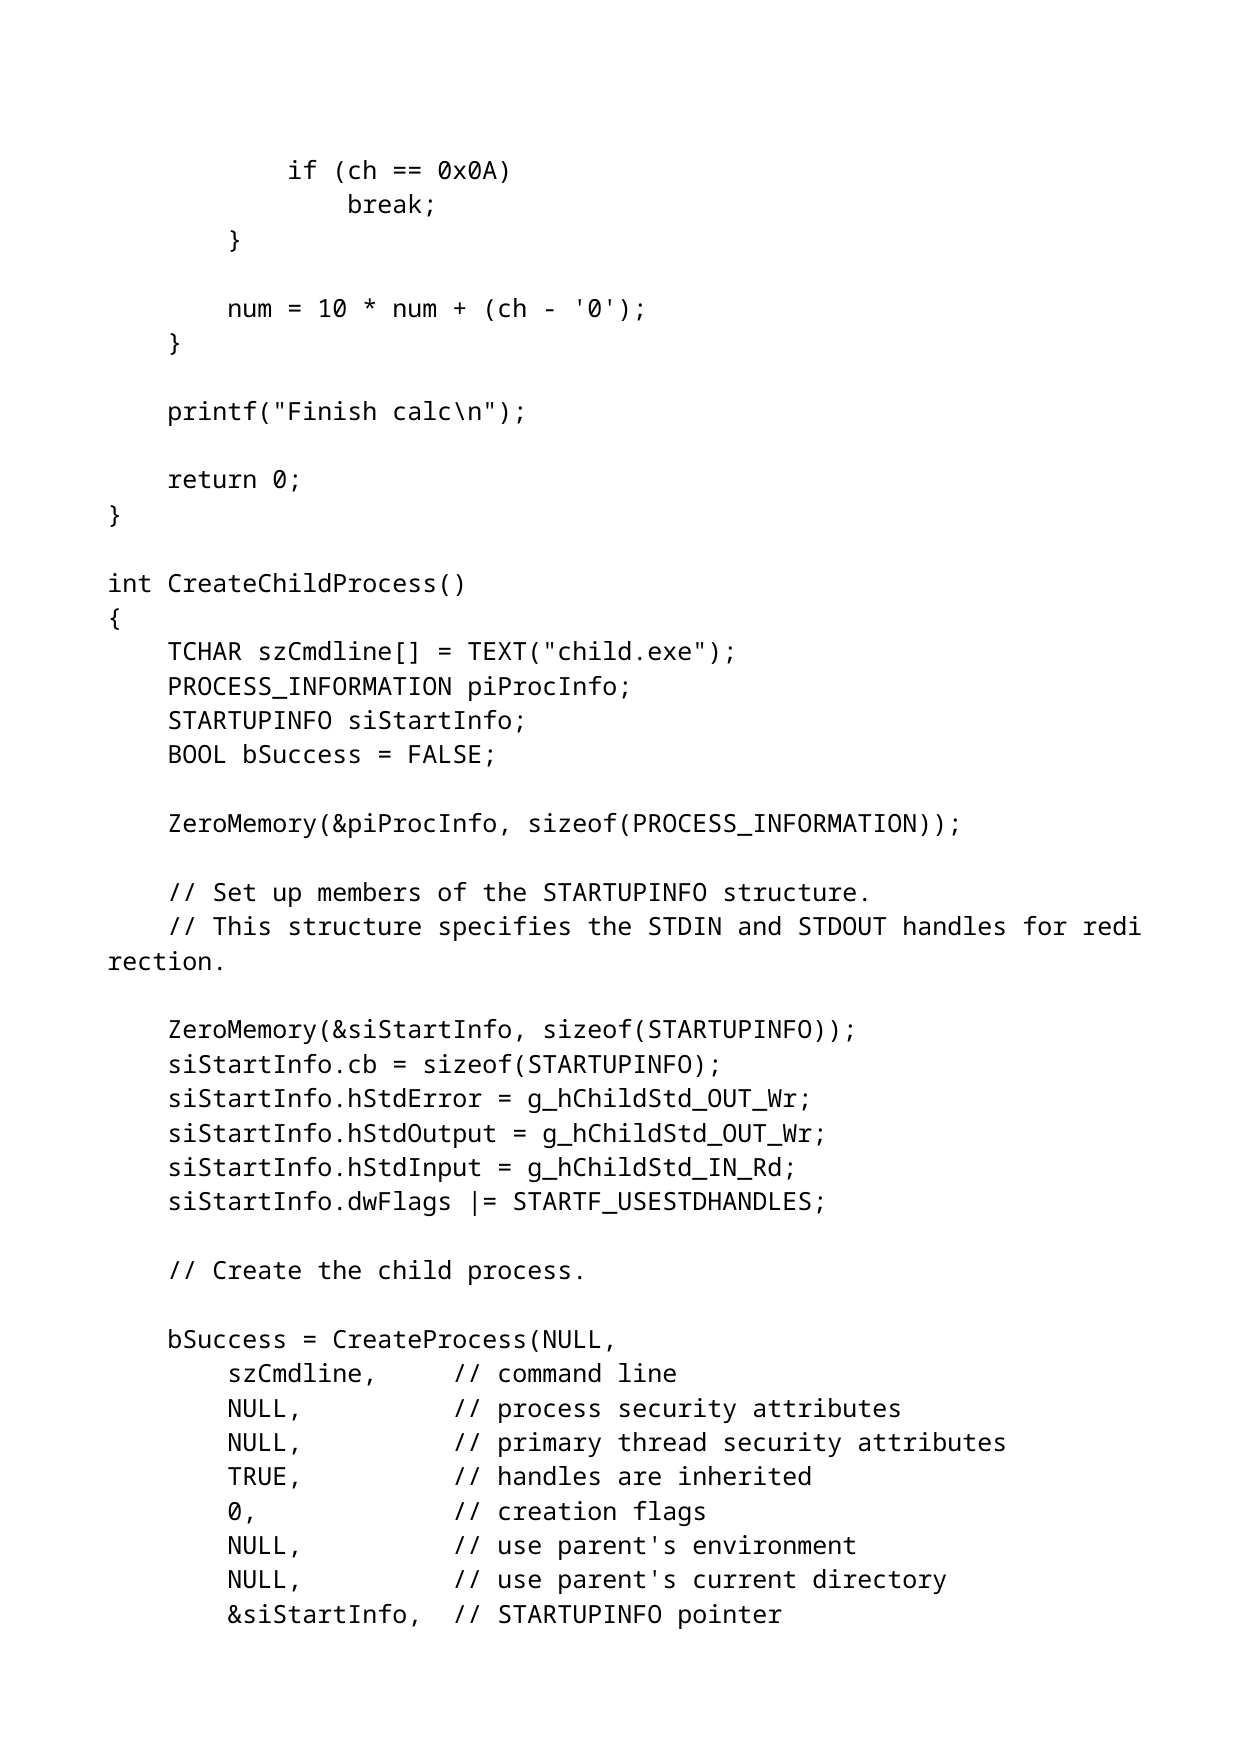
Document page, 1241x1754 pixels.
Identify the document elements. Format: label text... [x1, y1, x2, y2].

text return 0; [107, 462, 1153, 496]
text bSuccess = CreateProcess(NULL, [107, 1321, 1153, 1356]
text ZeroMemory(&siStartInfo, sizeof(STARTUPINFO)); [107, 1012, 1153, 1046]
text // Create the child process. [107, 1252, 1153, 1287]
text printf("Finish calc\n"); [107, 393, 1153, 427]
text int CreateChildProcess() [107, 565, 1153, 599]
text NULL, // primary thread security attributes [107, 1424, 1153, 1459]
text // This structure specifies the STDIN and STDOUT handles for redirection. [107, 909, 1153, 977]
text TRUE, // handles are inherited [107, 1459, 1153, 1493]
text BOOL bSuccess = FALSE; [107, 737, 1153, 771]
text siStartInfo.hStdInput = g_hChildStd_IN_Rd; [107, 1149, 1153, 1184]
text siStartInfo.cb = sizeof(STARTUPINFO); [107, 1046, 1153, 1081]
text } [107, 496, 1153, 531]
text STARTUPINFO siStartInfo; [107, 702, 1153, 737]
text siStartInfo.hStdError = g_hChildStd_OUT_Wr; [107, 1081, 1153, 1115]
text 0, // creation flags [107, 1493, 1153, 1527]
text &siStartInfo, // STARTUPINFO pointer [107, 1596, 1153, 1631]
text szCmdline, // command line [107, 1356, 1153, 1390]
text NULL, // use parent's environment [107, 1527, 1153, 1562]
text siStartInfo.hStdOutput = g_hChildStd_OUT_Wr; [107, 1115, 1153, 1149]
text } [107, 324, 1153, 359]
text // Set up members of the STARTUPINFO structure. [107, 874, 1153, 909]
text NULL, // process security attributes [107, 1390, 1153, 1424]
text NULL, // use parent's current directory [107, 1562, 1153, 1596]
text { [107, 599, 1153, 634]
text ZeroMemory(&piProcInfo, sizeof(PROCESS_INFORMATION)); [107, 806, 1153, 840]
text break; [107, 187, 1153, 221]
text TCHAR szCmdline[] = TEXT("child.exe"); [107, 634, 1153, 668]
text } [107, 221, 1153, 256]
text siStartInfo.dwFlags |= STARTF_USESTDHANDLES; [107, 1184, 1153, 1218]
text PROCESS_INFORMATION piProcInfo; [107, 668, 1153, 702]
text if (ch == 0x0A) [107, 152, 1153, 187]
text num = 10 * num + (ch - '0'); [107, 290, 1153, 324]
